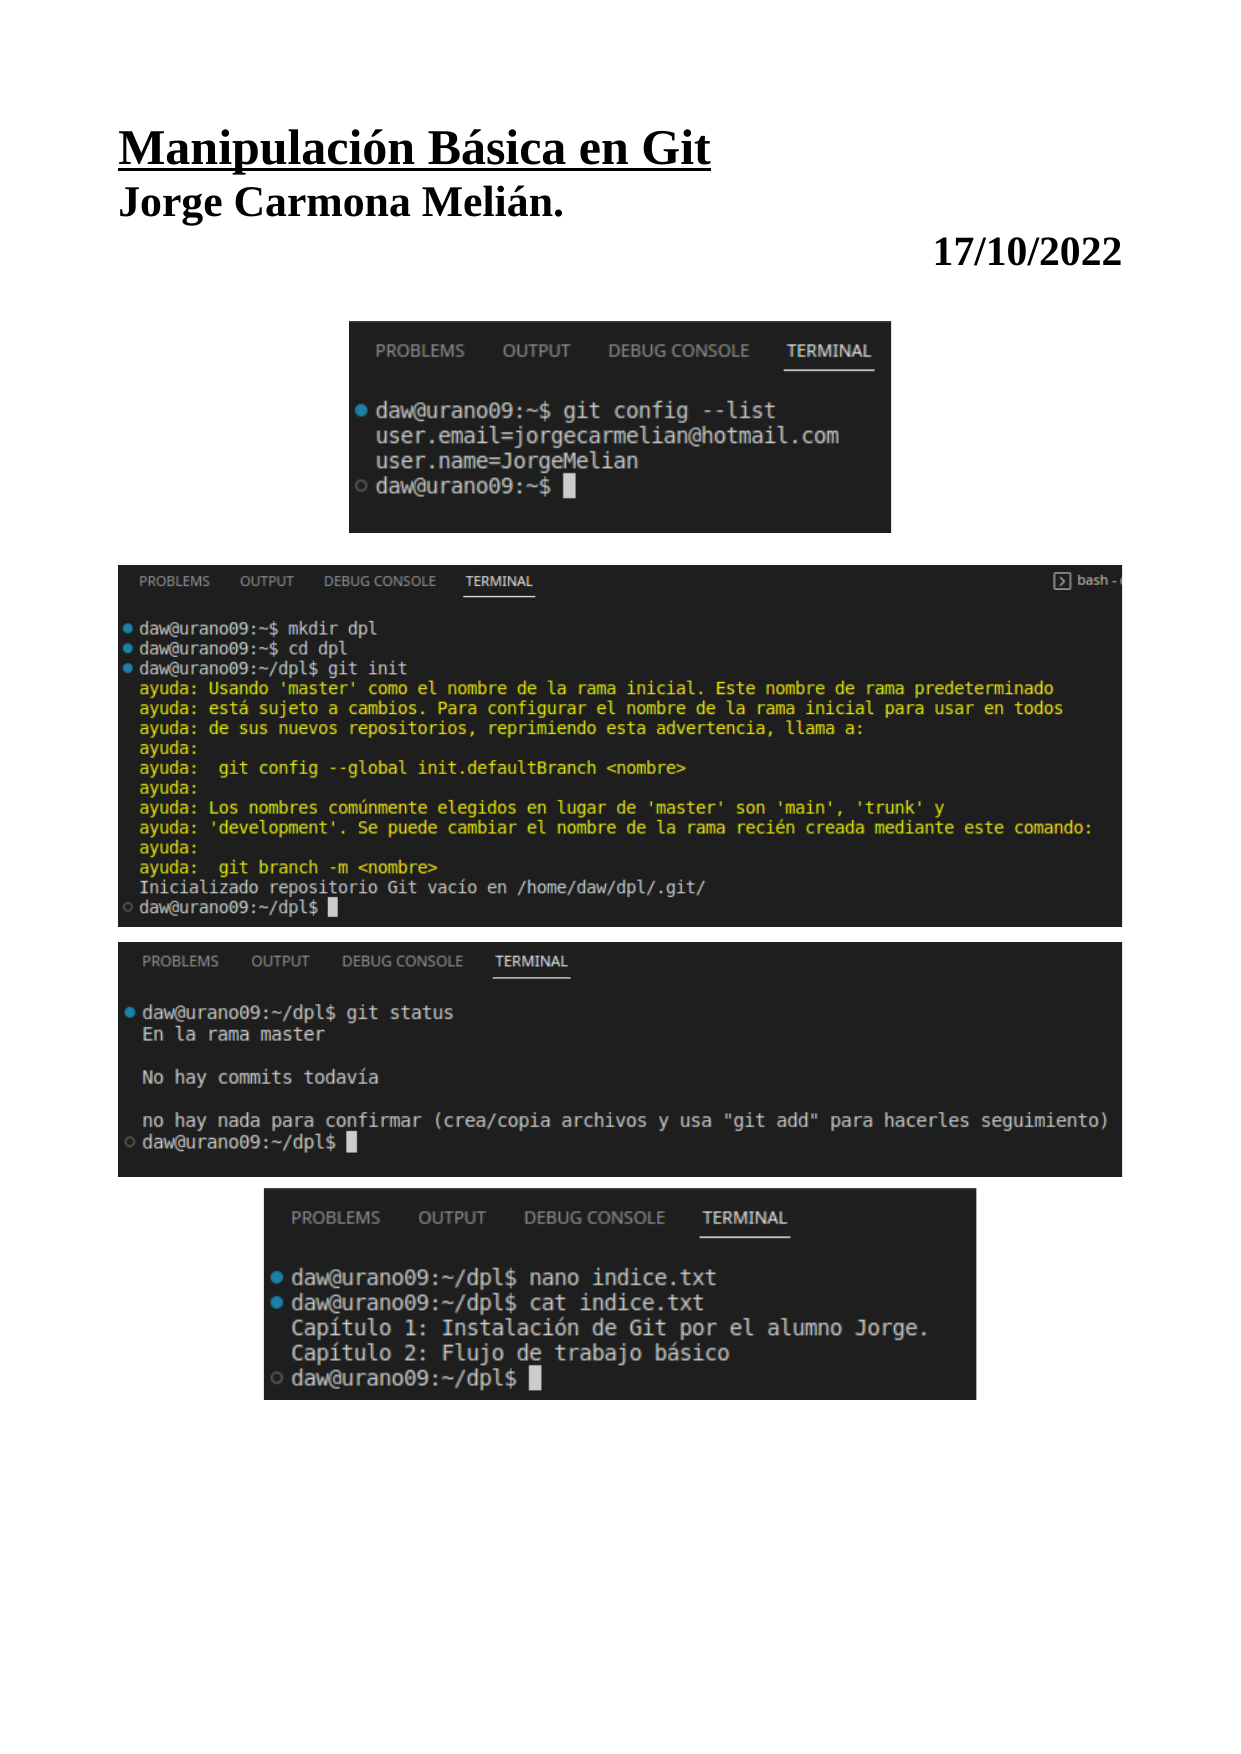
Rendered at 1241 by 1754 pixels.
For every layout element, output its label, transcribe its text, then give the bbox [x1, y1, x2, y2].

picture [263, 1188, 977, 1400]
picture [118, 565, 1123, 927]
picture [349, 321, 892, 533]
text 17/10/2022 [118, 226, 1122, 274]
text Manipulación Básica en Git [118, 118, 1122, 176]
text Jorge Carmona Melián. [118, 176, 1122, 226]
picture [118, 942, 1123, 1177]
